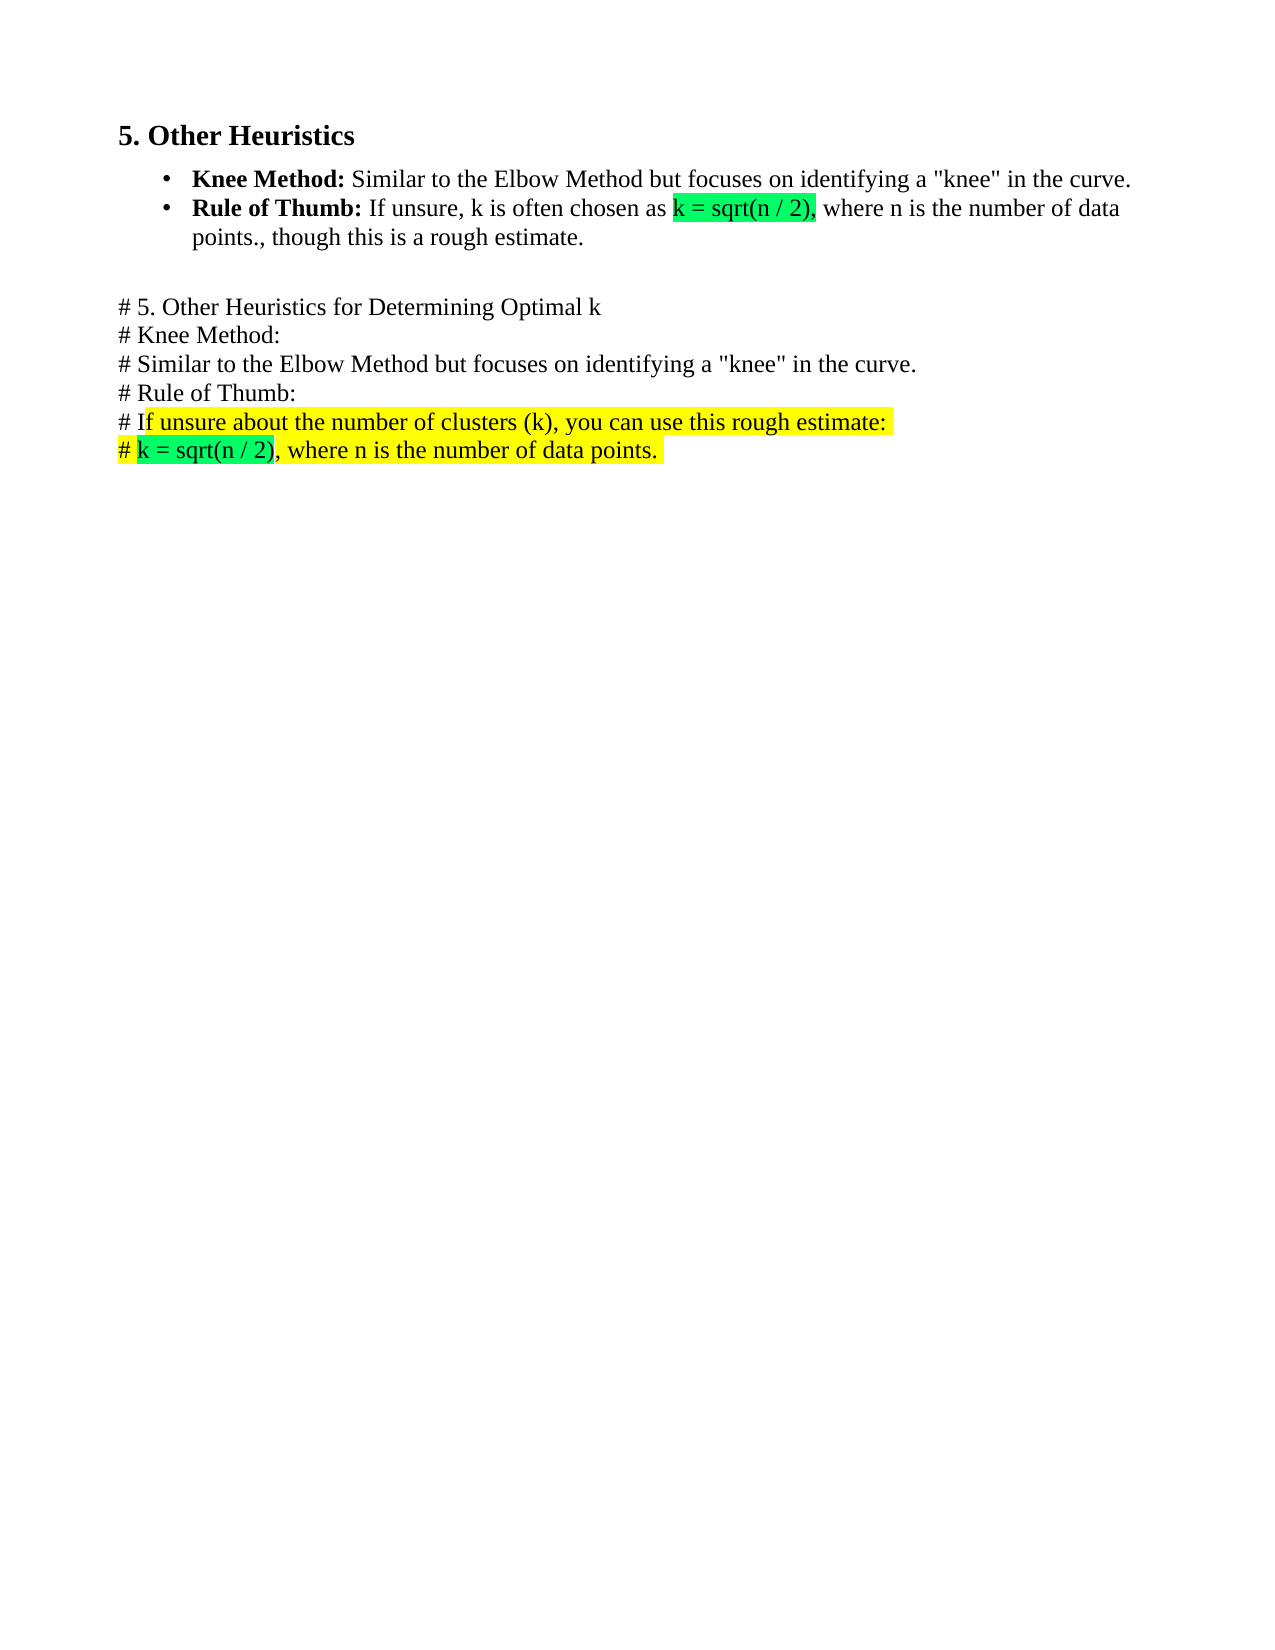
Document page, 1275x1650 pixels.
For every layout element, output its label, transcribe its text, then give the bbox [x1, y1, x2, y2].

text # Similar to the Elbow Method but focuses on identifying a "knee" in the curve. [118, 349, 1157, 378]
text # Knee Method: [118, 320, 1157, 349]
text # k = sqrt(n / 2), where n is the number of data points. [118, 435, 1157, 464]
list Knee Method: Similar to the Elbow Method but focuses on identifying a "knee" in the curve. [162, 164, 1157, 193]
subtitle 5. Other Heuristics [118, 118, 1157, 152]
text # If unsure about the number of clusters (k), you can use this rough estimate: [118, 407, 1157, 435]
text # 5. Other Heuristics for Determining Optimal k [118, 292, 1157, 320]
text # Rule of Thumb: [118, 378, 1157, 407]
list Rule of Thumb: If unsure, k is often chosen as k = sqrt(n / 2), where n is the number of data points., though this is a rough estimate. [162, 193, 1157, 250]
